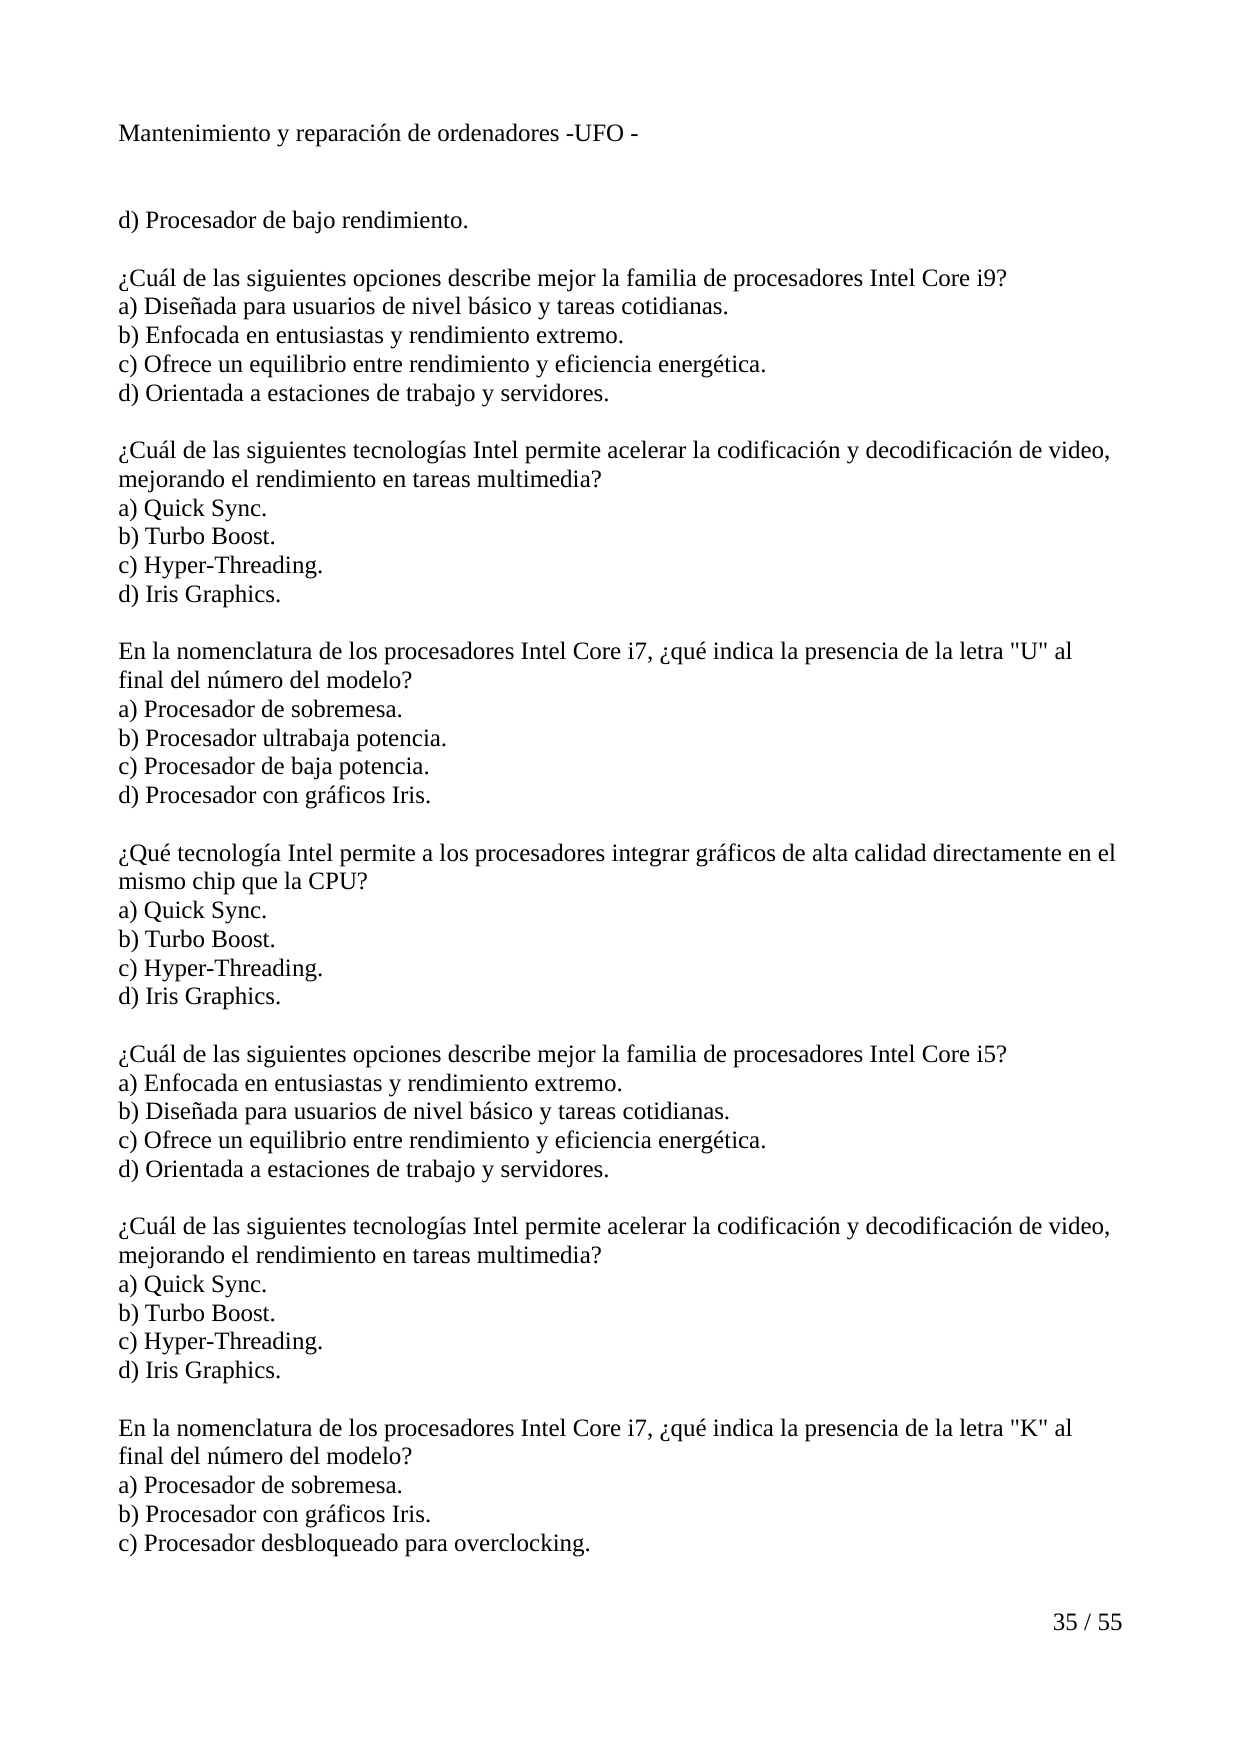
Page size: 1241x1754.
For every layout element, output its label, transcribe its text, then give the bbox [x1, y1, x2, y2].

text b) Procesador con gráficos Iris. [118, 1499, 1122, 1528]
text c) Ofrece un equilibrio entre rendimiento y eficiencia energética. [118, 349, 1122, 378]
text b) Enfocada en entusiastas y rendimiento extremo. [118, 320, 1122, 349]
text d) Iris Graphics. [118, 1355, 1122, 1384]
text a) Quick Sync. [118, 493, 1122, 521]
text c) Hyper-Threading. [118, 550, 1122, 579]
text En la nomenclatura de los procesadores Intel Core i7, ¿qué indica la presencia de la letra "K" al final del número del modelo? [118, 1413, 1122, 1470]
text En la nomenclatura de los procesadores Intel Core i7, ¿qué indica la presencia de la letra "U" al final del número del modelo? [118, 636, 1122, 694]
text ¿Cuál de las siguientes tecnologías Intel permite acelerar la codificación y decodificación de video, mejorando el rendimiento en tareas multimedia? [118, 1211, 1122, 1269]
text d) Iris Graphics. [118, 579, 1122, 608]
text d) Orientada a estaciones de trabajo y servidores. [118, 378, 1122, 406]
text c) Procesador desbloqueado para overclocking. [118, 1528, 1122, 1556]
text a) Enfocada en entusiastas y rendimiento extremo. [118, 1068, 1122, 1096]
text d) Orientada a estaciones de trabajo y servidores. [118, 1154, 1122, 1183]
text c) Procesador de baja potencia. [118, 751, 1122, 780]
text c) Ofrece un equilibrio entre rendimiento y eficiencia energética. [118, 1125, 1122, 1154]
text d) Iris Graphics. [118, 981, 1122, 1010]
text a) Quick Sync. [118, 1269, 1122, 1298]
text b) Procesador ultrabaja potencia. [118, 723, 1122, 751]
text ¿Cuál de las siguientes opciones describe mejor la familia de procesadores Intel Core i9? [118, 263, 1122, 291]
text a) Procesador de sobremesa. [118, 694, 1122, 723]
text ¿Cuál de las siguientes tecnologías Intel permite acelerar la codificación y decodificación de video, mejorando el rendimiento en tareas multimedia? [118, 435, 1122, 493]
text a) Procesador de sobremesa. [118, 1470, 1122, 1499]
text ¿Cuál de las siguientes opciones describe mejor la familia de procesadores Intel Core i5? [118, 1039, 1122, 1068]
text d) Procesador con gráficos Iris. [118, 780, 1122, 809]
text a) Diseñada para usuarios de nivel básico y tareas cotidianas. [118, 291, 1122, 320]
text b) Diseñada para usuarios de nivel básico y tareas cotidianas. [118, 1096, 1122, 1125]
text c) Hyper-Threading. [118, 1326, 1122, 1355]
text ¿Qué tecnología Intel permite a los procesadores integrar gráficos de alta calidad directamente en el mismo chip que la CPU? [118, 838, 1122, 895]
text b) Turbo Boost. [118, 1298, 1122, 1326]
text b) Turbo Boost. [118, 924, 1122, 953]
text d) Procesador de bajo rendimiento. [118, 205, 1122, 234]
text a) Quick Sync. [118, 895, 1122, 924]
text c) Hyper-Threading. [118, 953, 1122, 981]
text b) Turbo Boost. [118, 521, 1122, 550]
